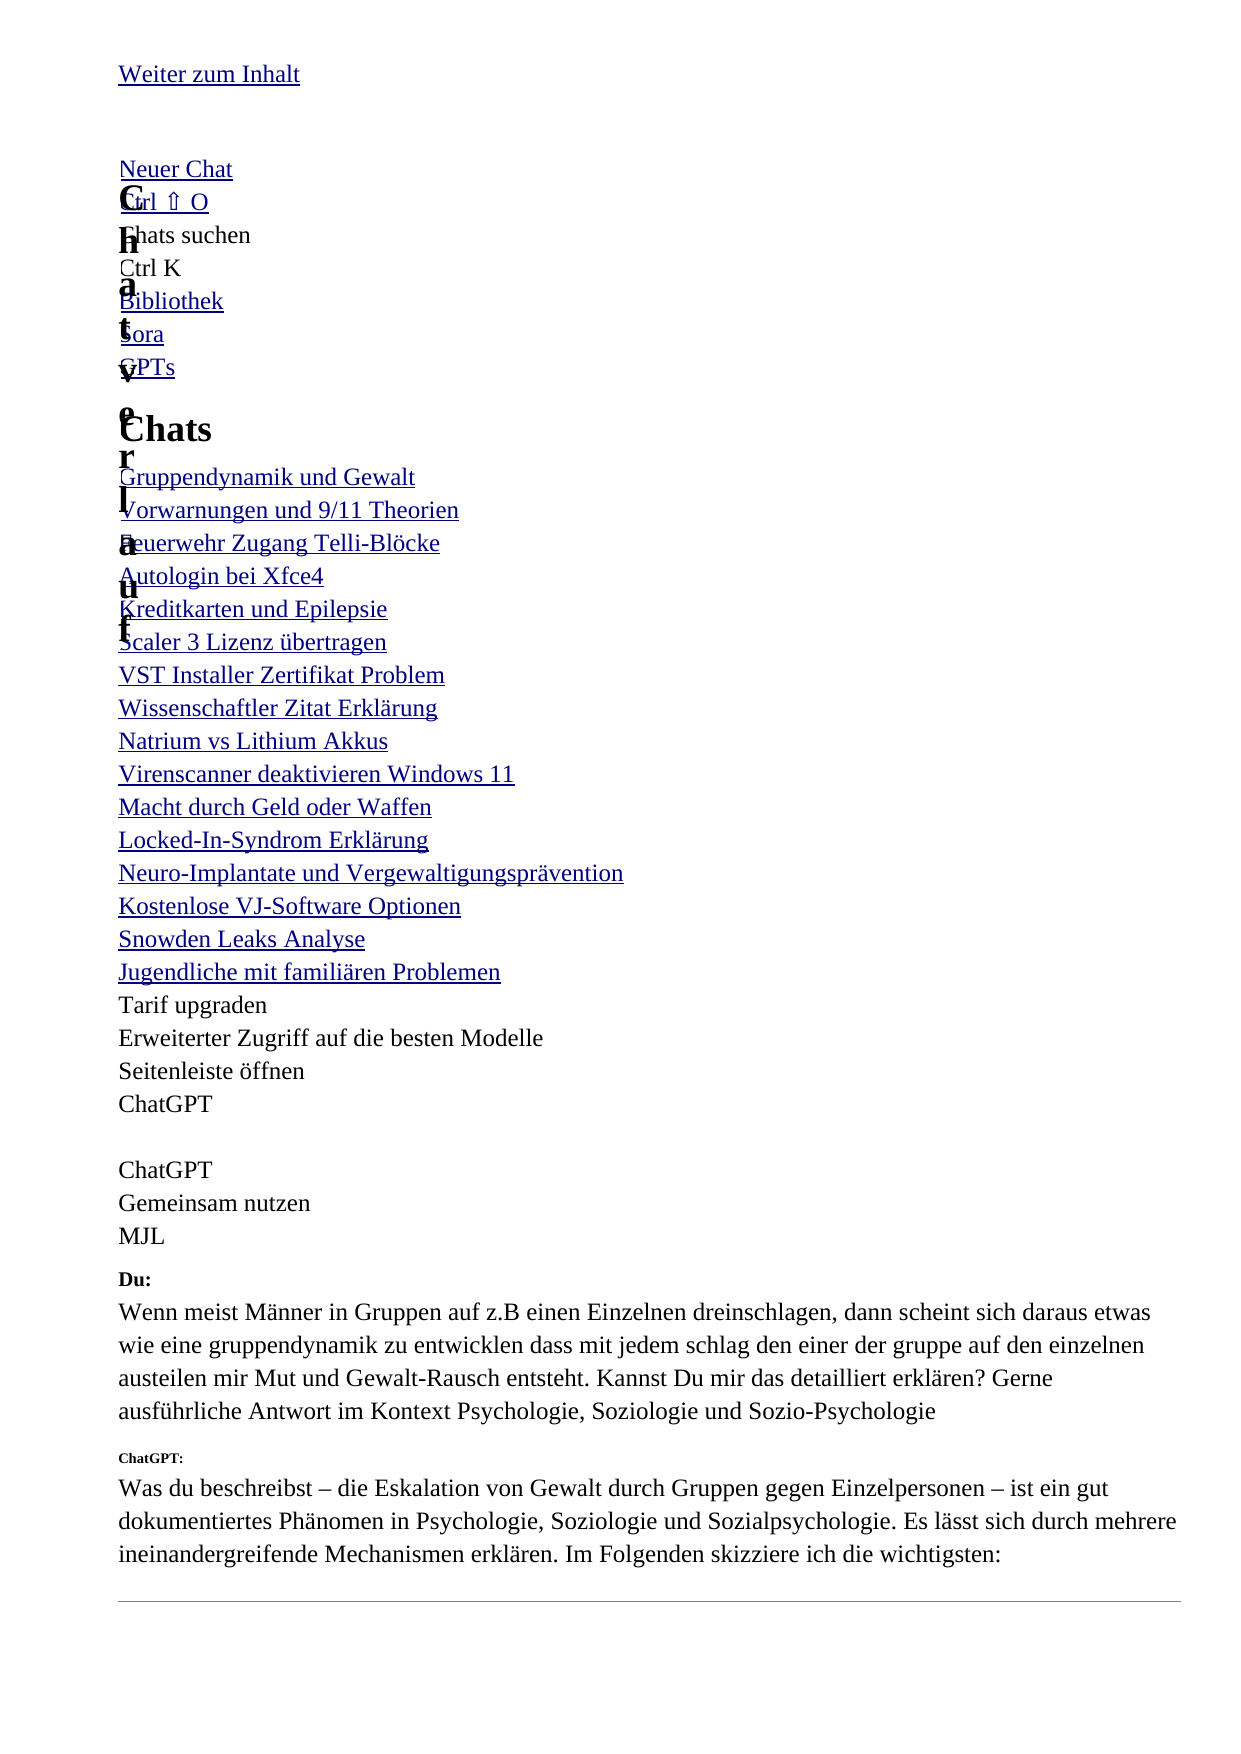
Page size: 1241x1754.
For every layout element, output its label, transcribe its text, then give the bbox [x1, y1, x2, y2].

text Bibliothek [121, 286, 1181, 315]
text Ctrl ⇧ O [121, 187, 1181, 216]
text Snowden Leaks Analyse [118, 924, 1181, 953]
text Gruppendynamik und Gewalt [121, 462, 1181, 491]
text Was du beschreibst – die Eskalation von Gewalt durch Gruppen gegen Einzelpersonen – ist ein gut dokumentiertes Phänomen in Psychologie, Soziologie und Sozialpsychologie. Es lässt sich durch mehrere ineinandergreifende Mechanismen erklären. Im Folgenden skizziere ich die wichtigsten: [118, 1473, 1181, 1568]
text VST Installer Zertifikat Problem [118, 660, 1181, 689]
text ChatGPT [118, 1155, 1181, 1184]
text ChatGPT [118, 1089, 1181, 1118]
text Feuerwehr Zugang Telli-Blöcke [121, 528, 1181, 557]
text Jugendliche mit familiären Problemen [118, 957, 1181, 986]
text Locked-In-Syndrom Erklärung [118, 825, 1181, 854]
text Sora [121, 319, 1181, 348]
text Macht durch Geld oder Waffen [118, 792, 1181, 821]
text Kostenlose VJ-Software Optionen [118, 891, 1181, 920]
text Neuro-Implantate und Vergewaltigungsprävention [118, 858, 1181, 887]
text Tarif upgraden [118, 990, 1181, 1019]
subtitle Du: [118, 1267, 1181, 1291]
text Chats suchen [121, 220, 1181, 249]
text Natrium vs Lithium Akkus [118, 726, 1181, 755]
text Virenscanner deaktivieren Windows 11 [118, 759, 1181, 788]
text Ctrl K [121, 253, 1181, 282]
text Gemeinsam nutzen [118, 1188, 1181, 1217]
text Kreditkarten und Epilepsie [121, 594, 1181, 623]
text Weiter zum Inhalt [118, 59, 1181, 88]
text MJL [118, 1221, 1181, 1250]
text GPTs [121, 352, 1181, 381]
text Wenn meist Männer in Gruppen auf z.B einen Einzelnen dreinschlagen, dann scheint sich daraus etwas wie eine gruppendynamik zu entwicklen dass mit jedem schlag den einer der gruppe auf den einzelnen austeilen mir Mut und Gewalt-Rausch entsteht. Kannst Du mir das detailliert erklären? Gerne ausführliche Antwort im Kontext Psychologie, Soziologie und Sozio-Psychologie [118, 1297, 1181, 1425]
text Vorwarnungen und 9/11 Theorien [121, 495, 1181, 524]
text Scaler 3 Lizenz übertragen [118, 627, 1181, 656]
text Neuer Chat [118, 154, 1181, 183]
text Autologin bei Xfce4 [121, 561, 1181, 590]
text Erweiterter Zugriff auf die besten Modelle [118, 1023, 1181, 1052]
subtitle Chats [121, 406, 1181, 449]
text Seitenleiste öffnen [118, 1056, 1181, 1085]
text Wissenschaftler Zitat Erklärung [118, 693, 1181, 722]
subtitle ChatGPT: [118, 1450, 1181, 1467]
